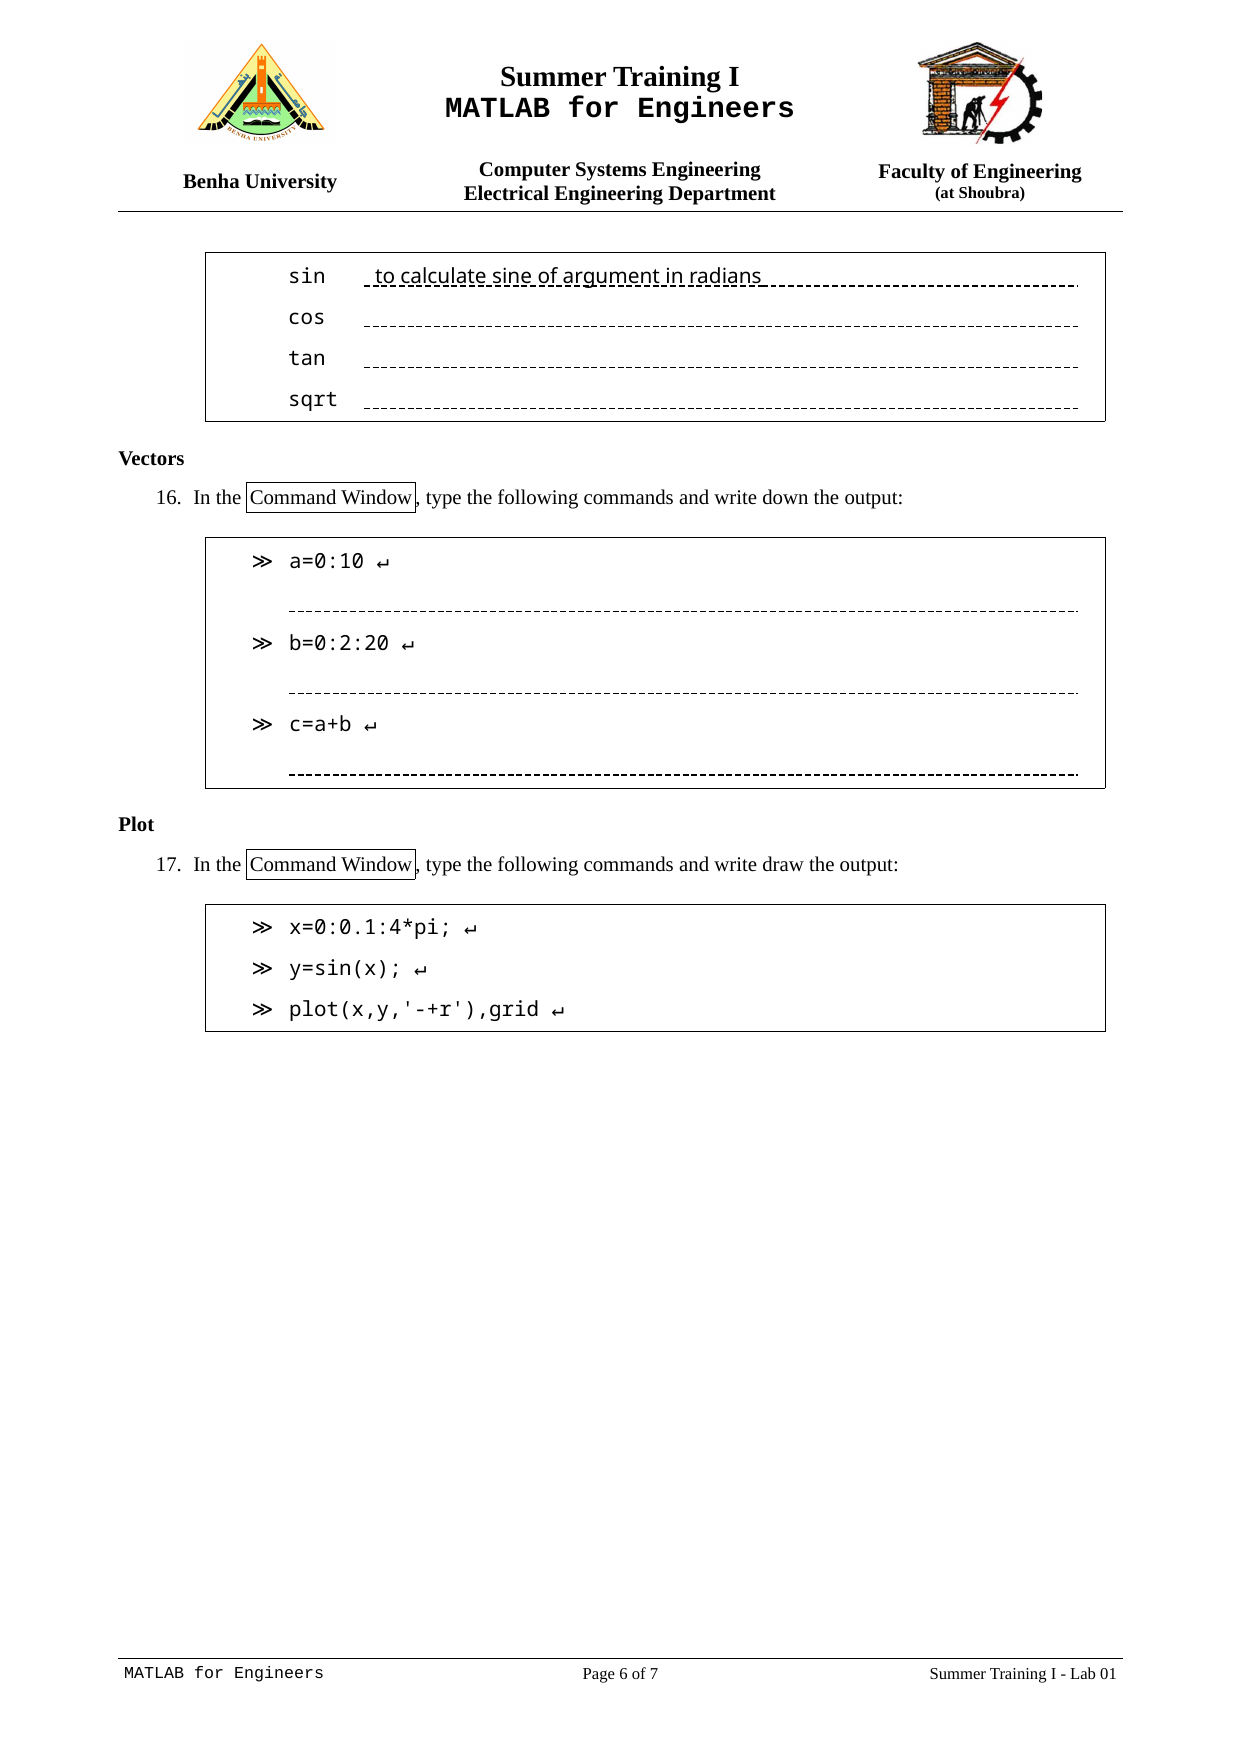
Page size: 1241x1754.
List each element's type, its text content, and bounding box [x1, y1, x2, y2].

list In the Command Window, type the following commands and write down the output: [416, 482, 1122, 512]
text Vectors [118, 446, 1122, 469]
list c=a+b ↵ [251, 709, 1096, 738]
list plot(x,y,'-+r'),grid ↵ [251, 994, 1096, 1023]
list b=0:2:20 ↵ [251, 628, 1096, 656]
list sqrt [288, 384, 1096, 412]
list cos [288, 302, 1096, 330]
text Plot [118, 812, 1122, 836]
picture [917, 40, 1043, 146]
list In the Command Window, type the following commands and write draw the output: [156, 849, 246, 879]
list a=0:10 ↵ [251, 546, 1096, 574]
list x=0:0.1:4*pi; ↵ [251, 912, 1096, 941]
picture [183, 40, 337, 146]
list In the Command Window, type the following commands and write draw the output: [416, 849, 1122, 879]
list In the Command Window, type the following commands and write draw the output: [247, 850, 415, 879]
list In the Command Window, type the following commands and write down the output: [247, 483, 415, 512]
list sin to calculate sine of argument in radians [288, 261, 1096, 289]
list tan [288, 343, 1096, 371]
list In the Command Window, type the following commands and write down the output: [156, 482, 246, 512]
list y=sin(x); ↵ [251, 953, 1096, 982]
